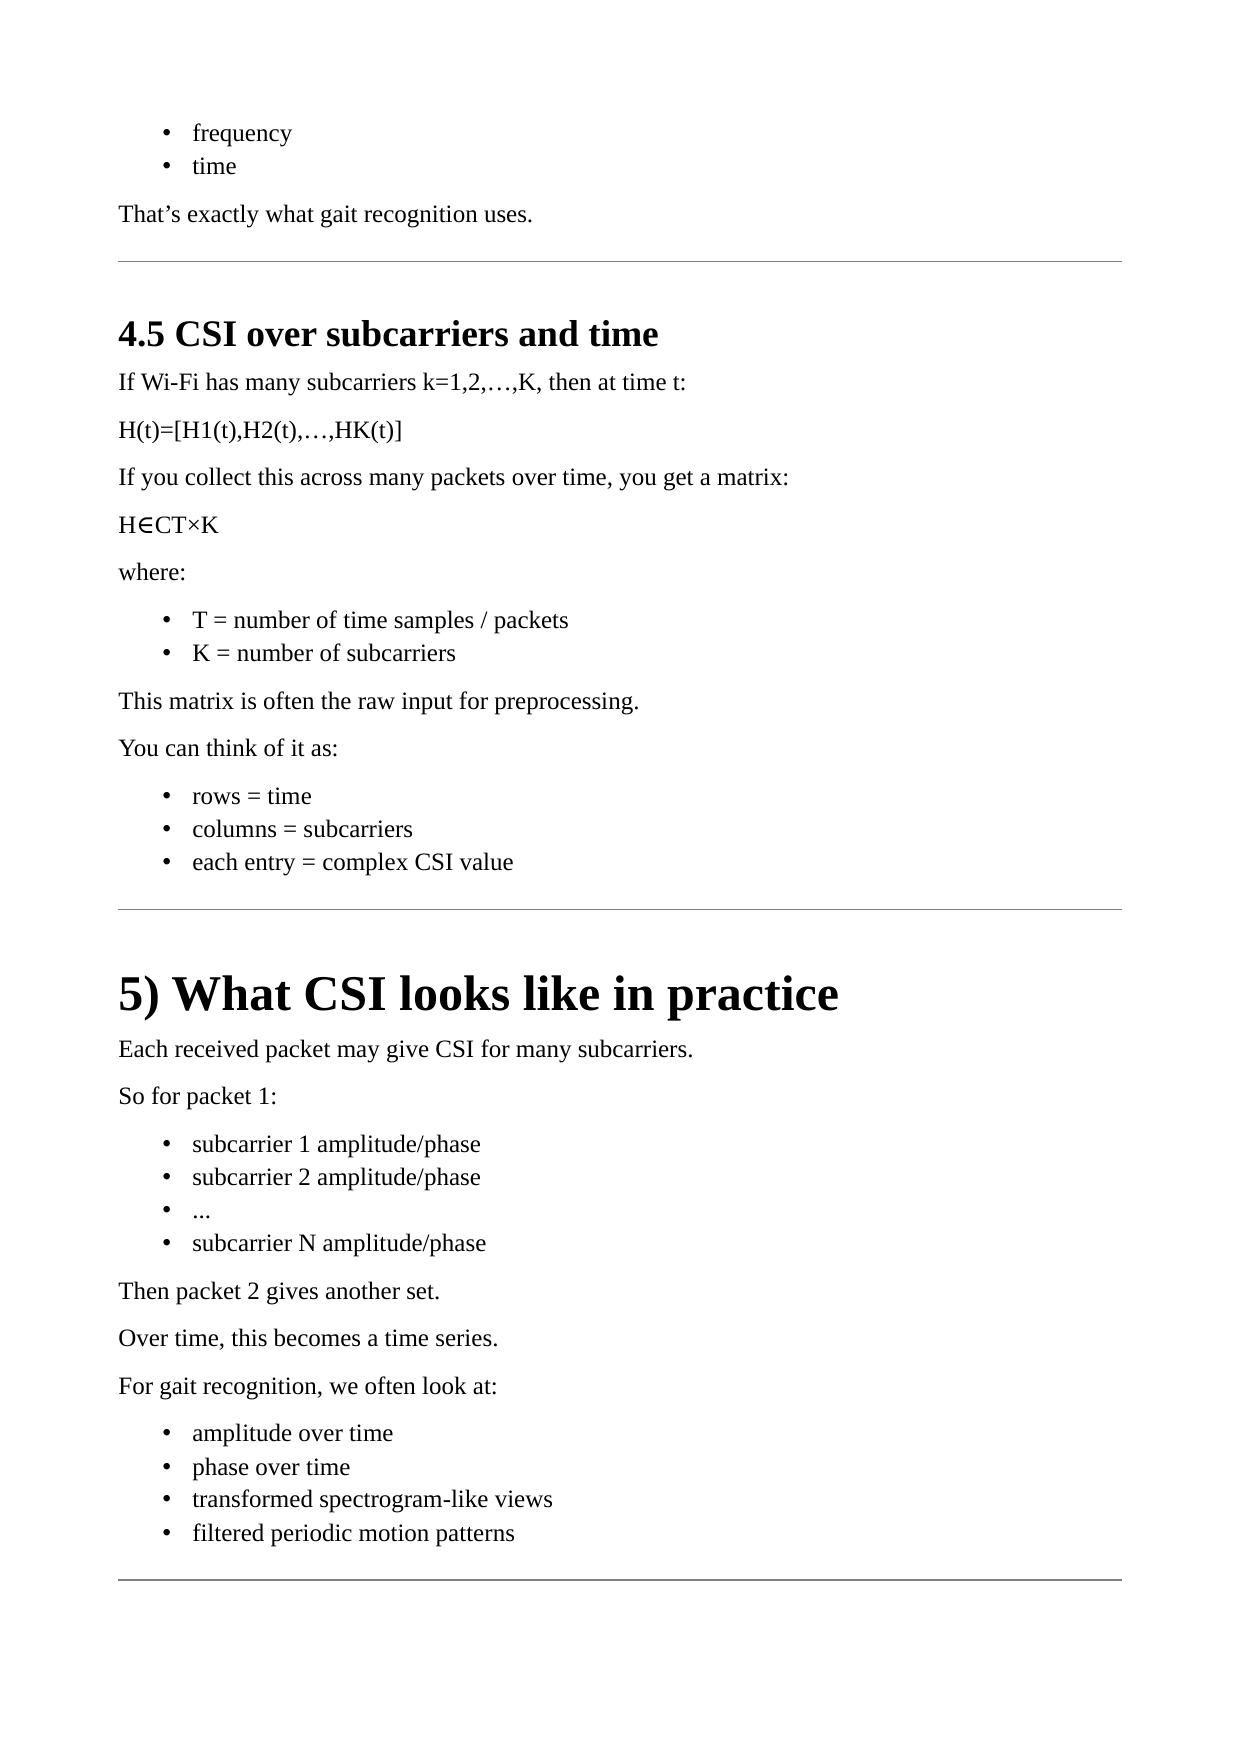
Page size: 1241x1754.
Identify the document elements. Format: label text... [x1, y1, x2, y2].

text Then packet 2 gives another set. [118, 1276, 1122, 1304]
list columns = subcarriers [162, 814, 1122, 843]
text Each received packet may give CSI for many subcarriers. [118, 1034, 1122, 1063]
subtitle 4.5 CSI over subcarriers and time [118, 311, 1122, 354]
list amplitude over time [162, 1418, 1122, 1447]
text where: [118, 557, 1122, 586]
list time [162, 151, 1122, 180]
list K = number of subcarriers [162, 638, 1122, 667]
text That’s exactly what gait recognition uses. [118, 199, 1122, 227]
list filtered periodic motion patterns [162, 1518, 1122, 1546]
list T = number of time samples / packets [162, 605, 1122, 634]
subtitle 5) What CSI looks like in practice [118, 964, 1122, 1021]
list rows = time [162, 781, 1122, 810]
text H(t)=[H1​(t),H2​(t),…,HK​(t)] [118, 415, 1122, 443]
text This matrix is often the raw input for preprocessing. [118, 686, 1122, 714]
text So for packet 1: [118, 1081, 1122, 1110]
text If Wi-Fi has many subcarriers k=1,2,…,K, then at time t: [118, 367, 1122, 396]
list phase over time [162, 1452, 1122, 1480]
list subcarrier 1 amplitude/phase [162, 1129, 1122, 1158]
text If you collect this across many packets over time, you get a matrix: [118, 462, 1122, 491]
text Over time, this becomes a time series. [118, 1323, 1122, 1352]
list subcarrier N amplitude/phase [162, 1228, 1122, 1257]
list frequency [162, 118, 1122, 147]
list transformed spectrogram-like views [162, 1484, 1122, 1513]
text For gait recognition, we often look at: [118, 1371, 1122, 1400]
list each entry = complex CSI value [162, 847, 1122, 876]
list ... [162, 1195, 1122, 1224]
list subcarrier 2 amplitude/phase [162, 1162, 1122, 1191]
text You can think of it as: [118, 733, 1122, 762]
text H∈CT×K [118, 510, 1122, 539]
